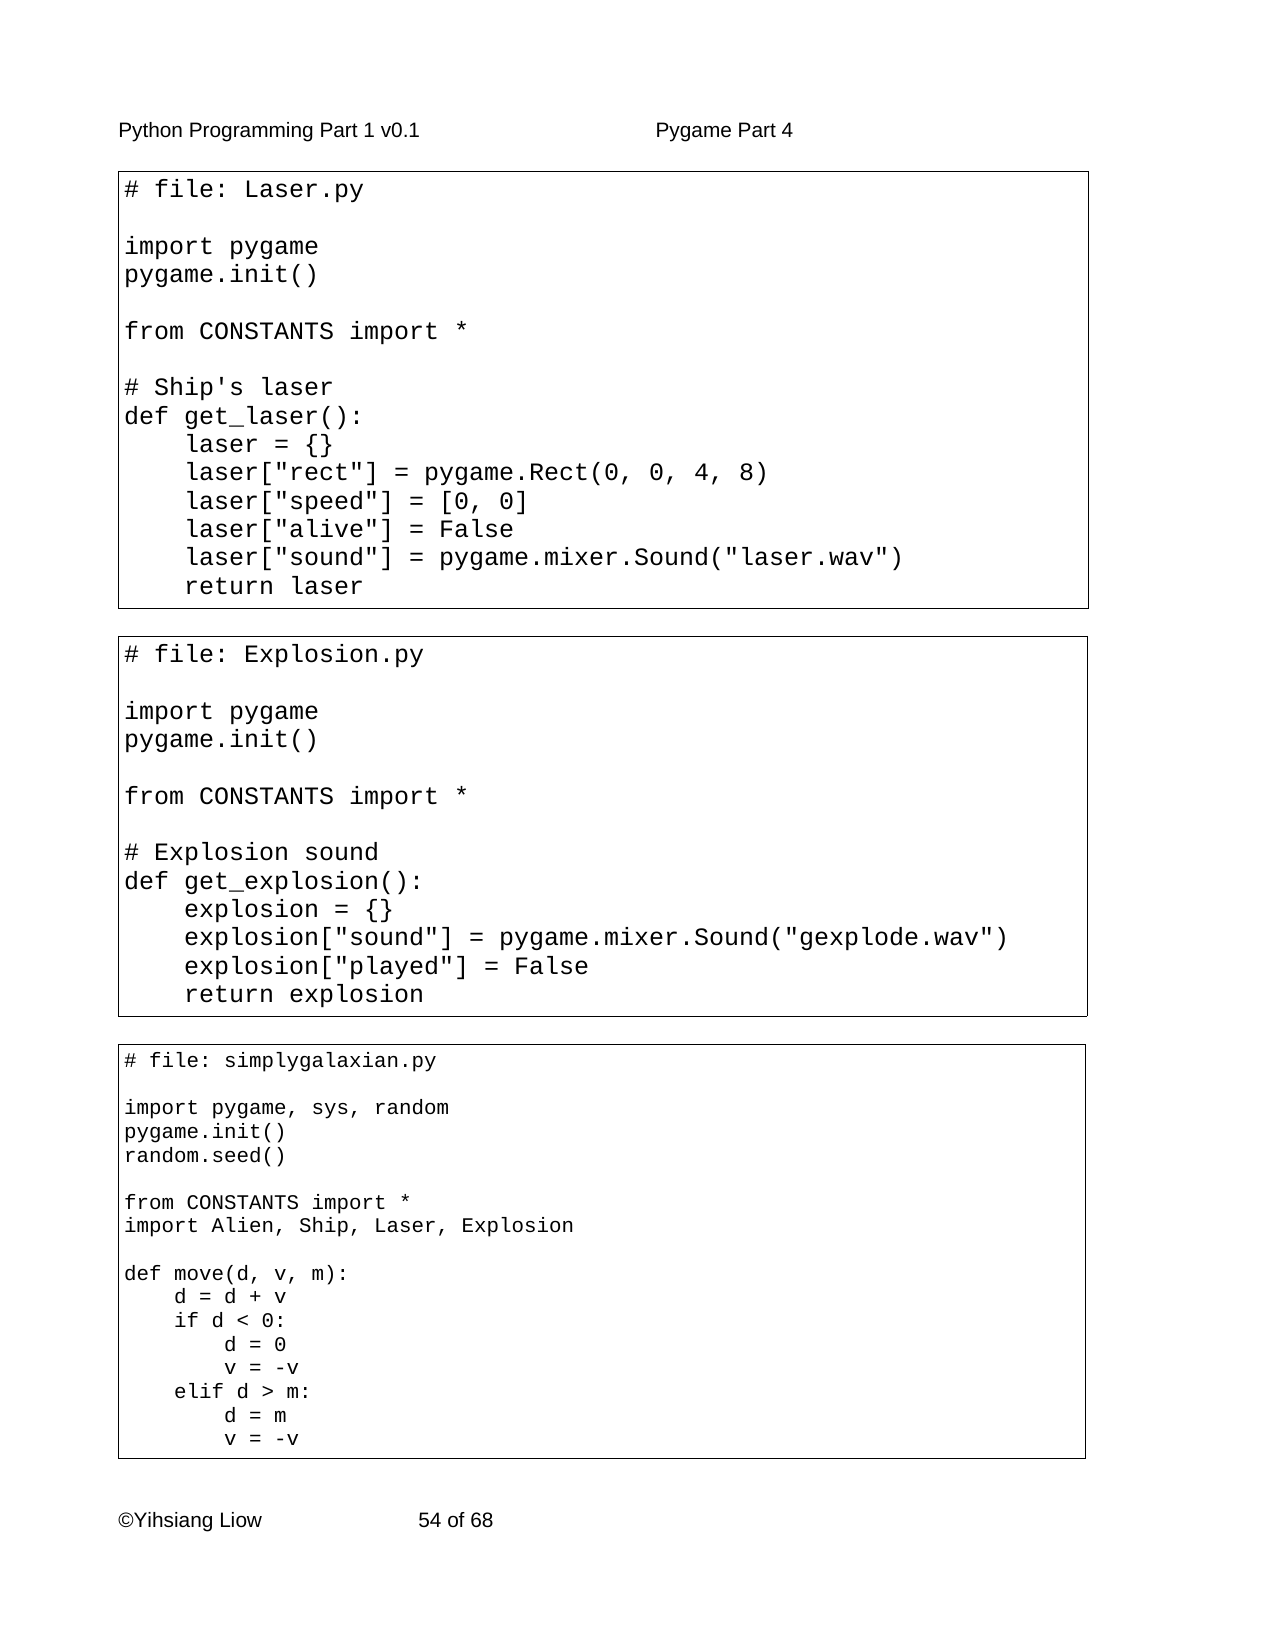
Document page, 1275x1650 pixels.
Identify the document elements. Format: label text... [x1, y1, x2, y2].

table_header # file: Laser.py import pygame pygame.init() from CONSTANTS import * # Ship's laser def get_laser(): laser = {} laser["rect"] = pygame.Rect(0, 0, 4, 8) laser["speed"] = [0, 0] laser["alive"] = False laser["sound"] = pygame.mixer.Sound("laser.wav") return laser [119, 172, 1088, 607]
table_header # file: Explosion.py import pygame pygame.init() from CONSTANTS import * # Explosion sound def get_explosion(): explosion = {} explosion["sound"] = pygame.mixer.Sound("gexplode.wav") explosion["played"] = False return explosion [119, 637, 1087, 1016]
table_header # file: simplygalaxian.py import pygame, sys, random pygame.init() random.seed() from CONSTANTS import * import Alien, Ship, Laser, Explosion def move(d, v, m): d = d + v if d < 0: d = 0 v = -v elif d > m: d = m v = -v [119, 1045, 1085, 1458]
